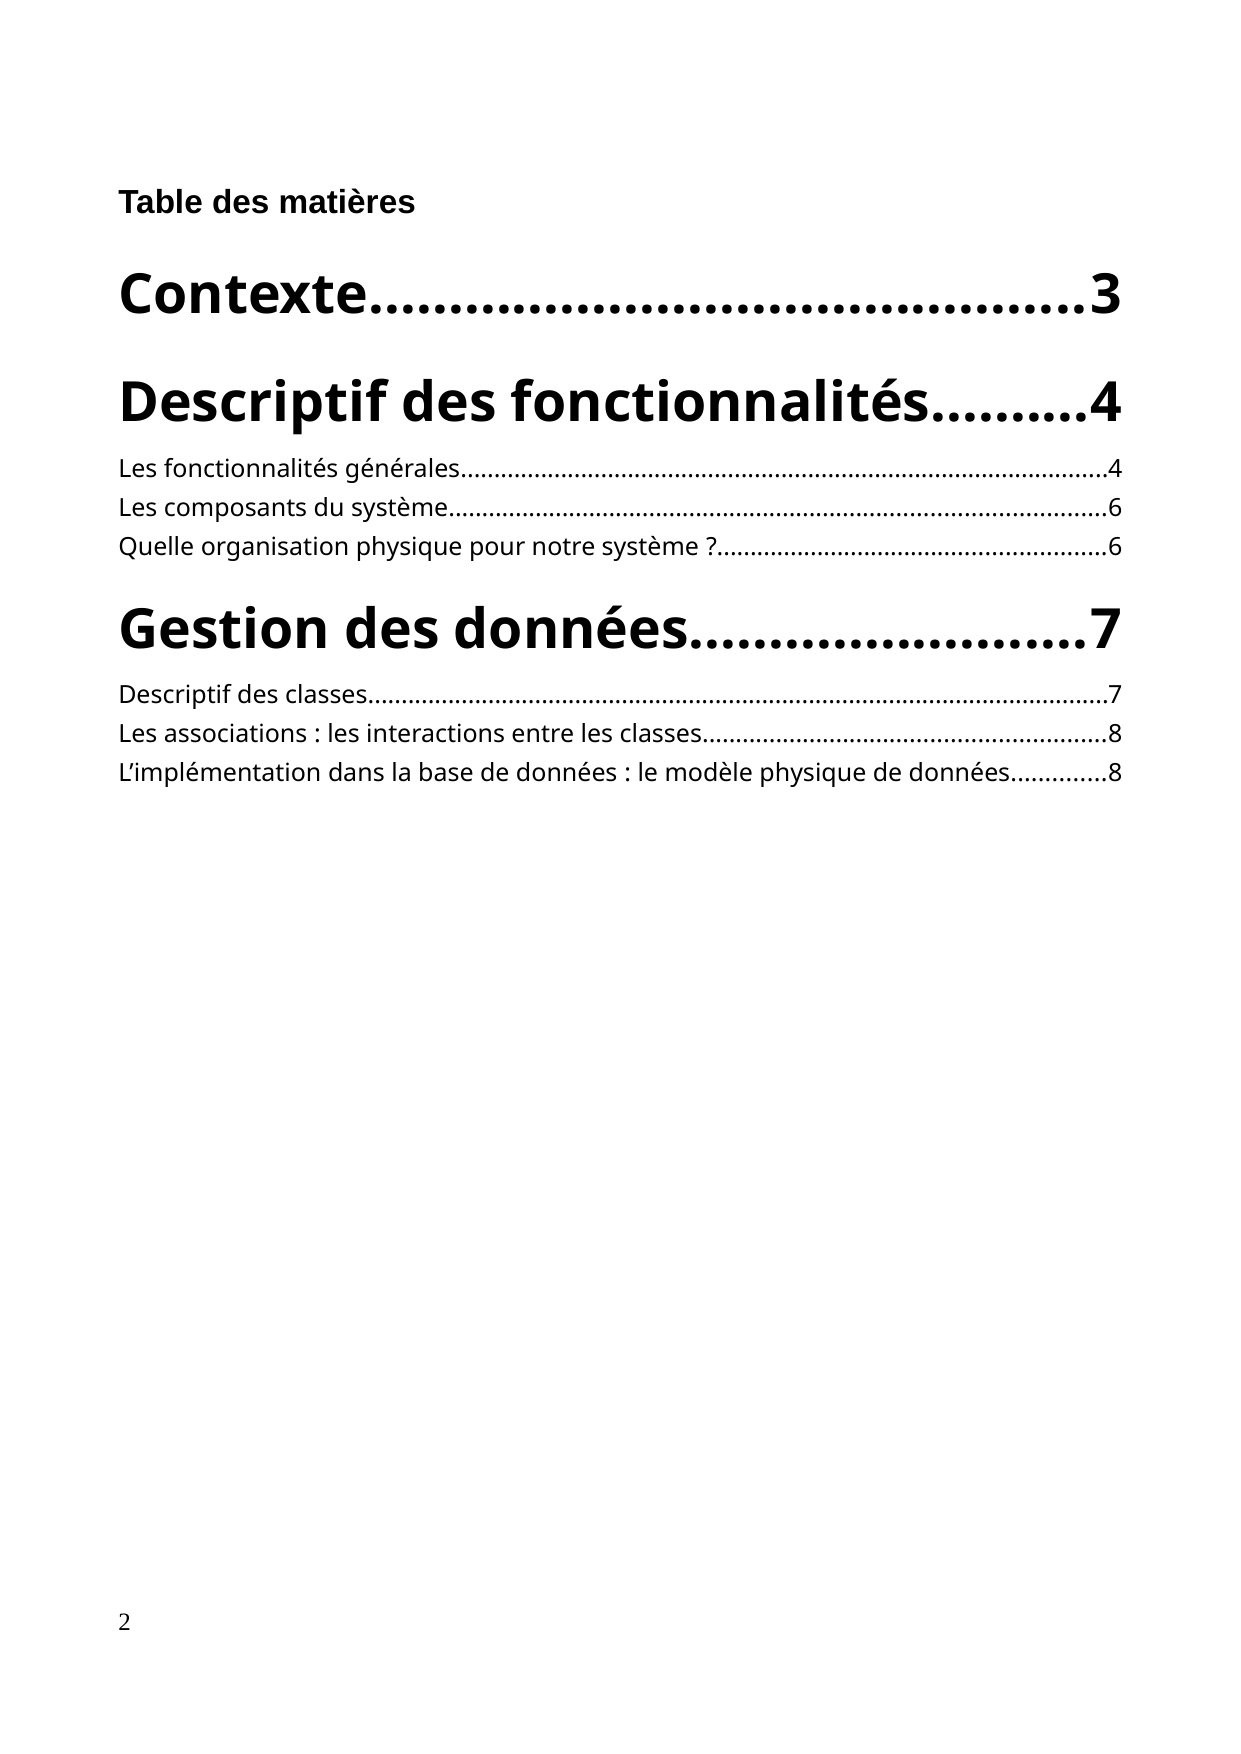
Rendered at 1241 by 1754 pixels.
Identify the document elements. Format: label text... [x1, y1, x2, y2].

subtitle Descriptif des fonctionnalités 4 [118, 363, 1122, 438]
text Les associations : les interactions entre les classes 8 [118, 716, 1122, 750]
text Les fonctionnalités générales 4 [118, 451, 1122, 484]
text Descriptif des classes 7 [118, 677, 1122, 711]
text Quelle organisation physique pour notre système ? 6 [118, 529, 1122, 563]
subtitle Table des matières [118, 182, 1122, 221]
subtitle Contexte 3 [118, 254, 1122, 329]
text L’implémentation dans la base de données : le modèle physique de données 8 [118, 755, 1122, 789]
text Les composants du système 6 [118, 490, 1122, 524]
subtitle Gestion des données 7 [118, 589, 1122, 664]
